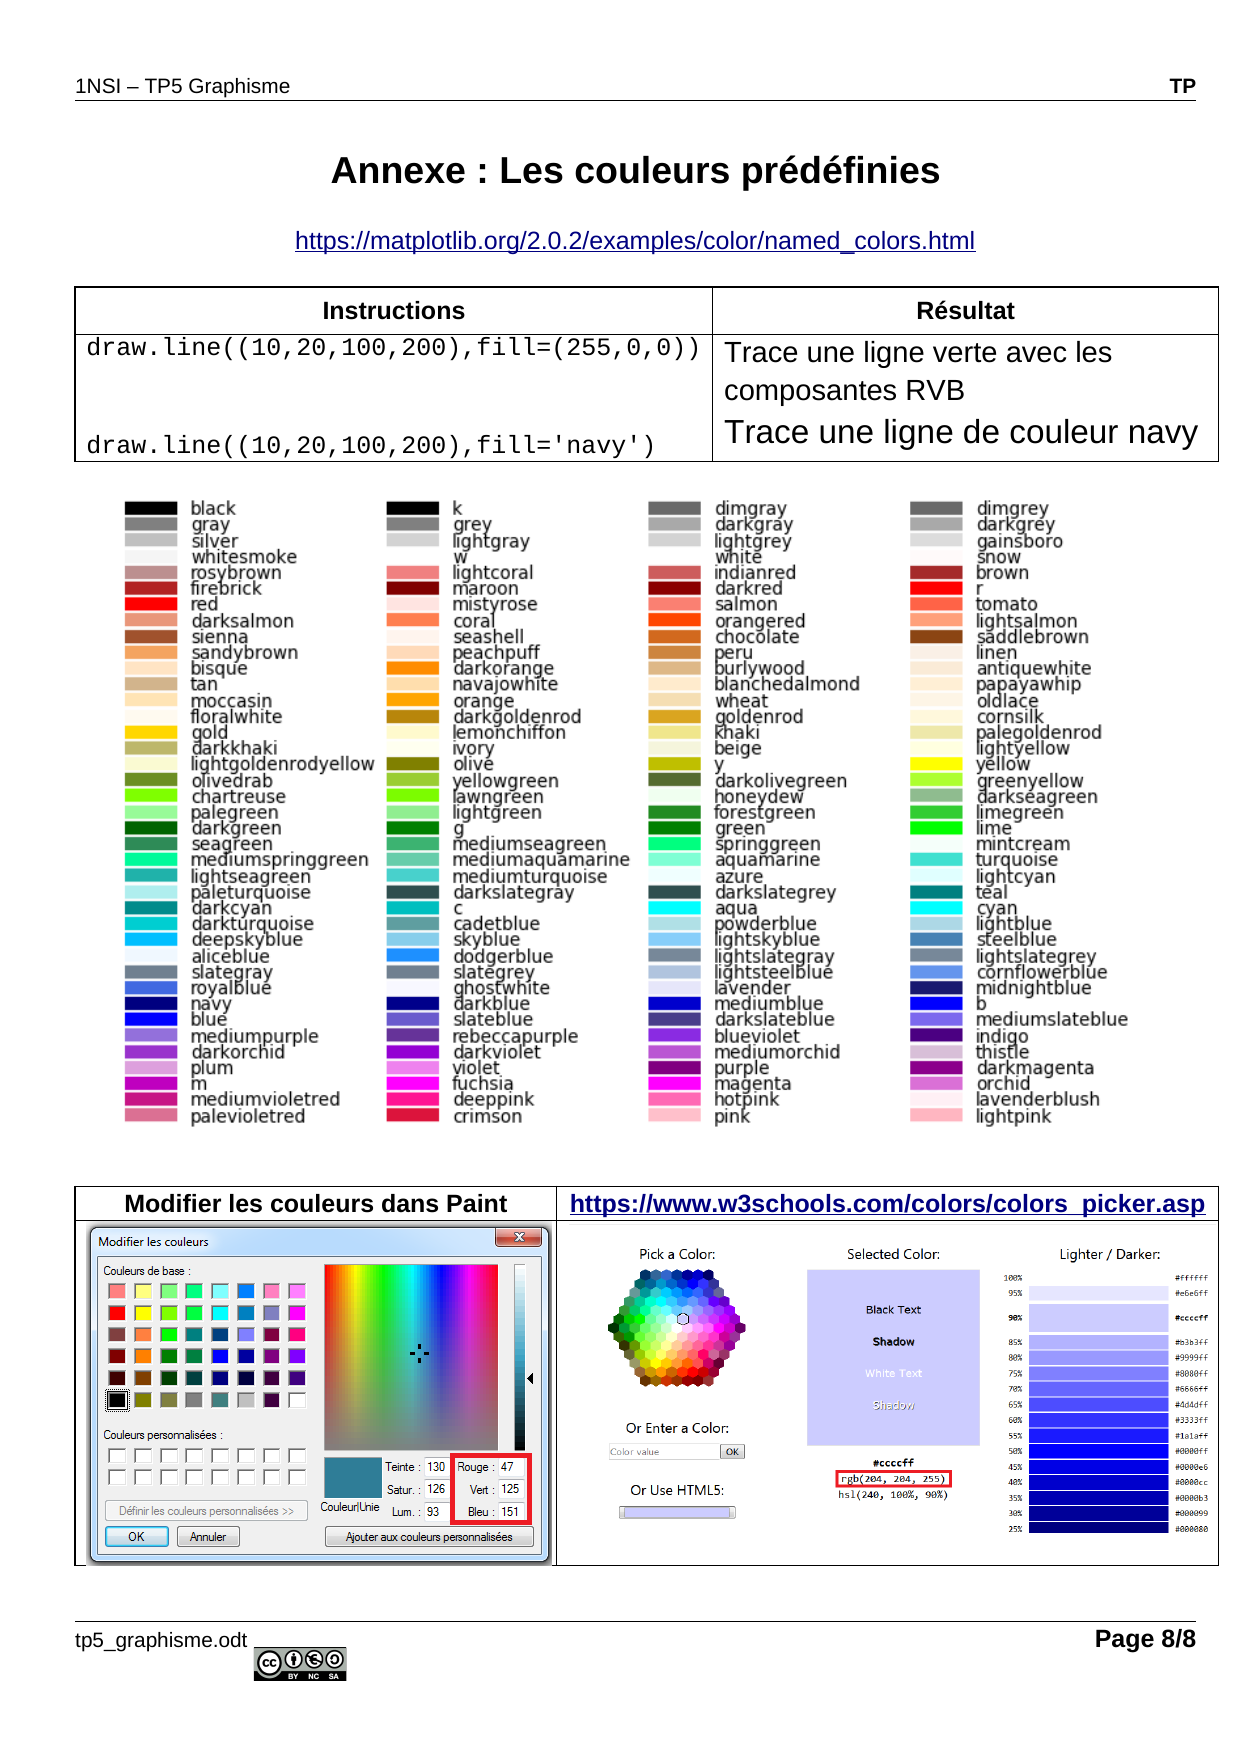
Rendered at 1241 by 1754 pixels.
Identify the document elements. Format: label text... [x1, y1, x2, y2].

table_cell [552, 1221, 556, 1565]
table_cell draw.line((10,20,100,200),fill=(255,0,0)) draw.line((10,20,100,200),fill='navy') [76, 335, 712, 461]
table_header Instructions [76, 288, 712, 334]
picture [112, 494, 1159, 1149]
table_header https://www.w3schools.com/colors/colors_picker.asp [557, 1187, 1218, 1220]
text Annexe : Les couleurs prédéfinies [75, 149, 1196, 192]
table_cell Trace une ligne verte avec les composantes RVB Trace une ligne de couleur navy [713, 335, 1218, 461]
table_cell [76, 1221, 86, 1565]
text https://matplotlib.org/2.0.2/examples/color/named_colors.html [75, 226, 1196, 254]
table_cell [557, 1221, 1218, 1565]
picture [253, 1647, 347, 1681]
table_header Modifier les couleurs dans Paint [76, 1187, 556, 1220]
table_header Résultat [713, 288, 1218, 334]
